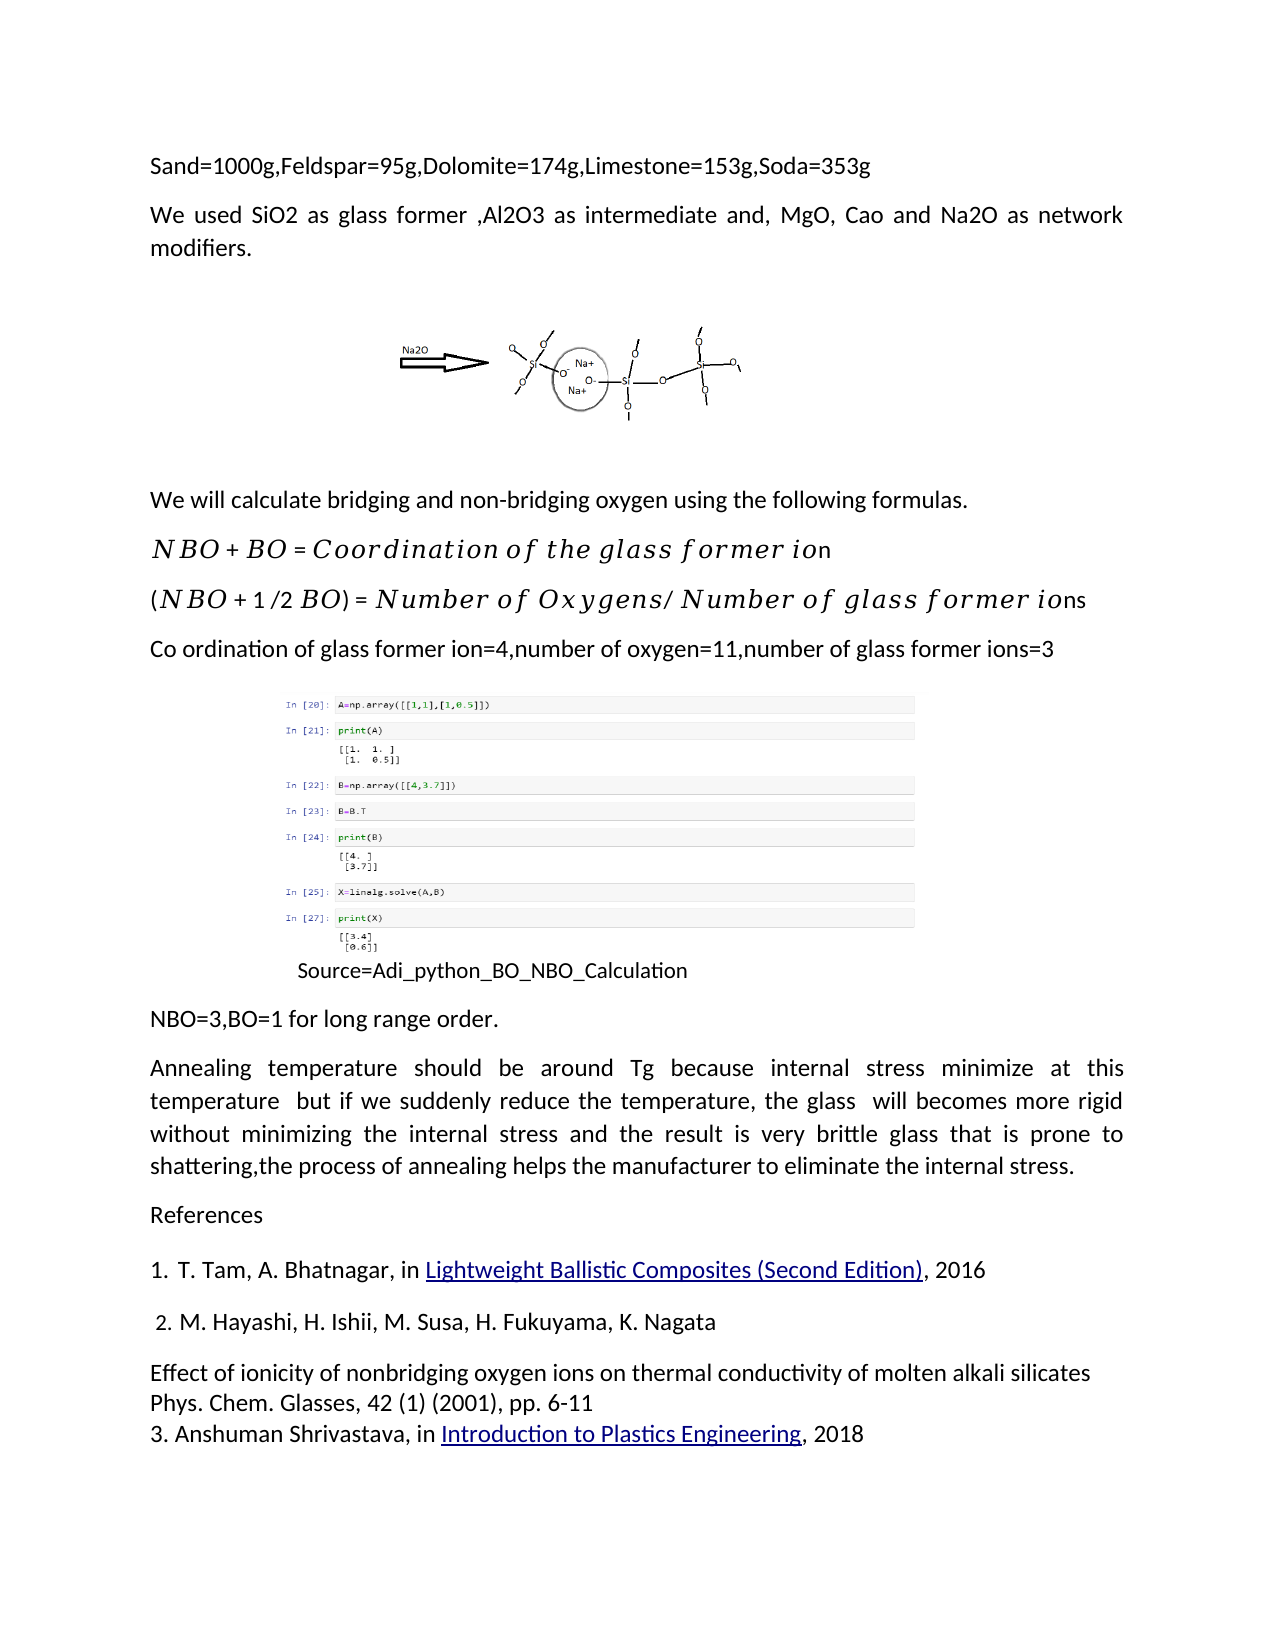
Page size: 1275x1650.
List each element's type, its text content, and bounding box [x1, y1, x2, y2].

text Effect of ionicity of nonbridging oxygen ions on thermal conductivity of molten alkali silicates [150, 1357, 1125, 1388]
text Source=Adi_python_BO_NBO_Calculation [150, 683, 1125, 984]
text (𝑁𝐵𝑂 + 1 /2 𝐵𝑂) = 𝑁𝑢𝑚𝑏𝑒𝑟 𝑜𝑓 𝑂𝑥𝑦𝑔𝑒𝑛𝑠/ 𝑁𝑢𝑚𝑏𝑒𝑟 𝑜𝑓 𝑔𝑙𝑎𝑠𝑠 𝑓𝑜𝑟𝑚𝑒𝑟 𝑖𝑜ns [150, 584, 1125, 615]
text 1. T. Tam, A. Bhatnagar, in Lightweight Ballistic Composites (Second Edition), 2016 [150, 1249, 1125, 1285]
text 𝑁𝐵𝑂 + 𝐵𝑂 = 𝐶𝑜𝑜𝑟𝑑𝑖𝑛𝑎𝑡𝑖𝑜𝑛 𝑜𝑓 𝑡ℎ𝑒 𝑔𝑙𝑎𝑠𝑠 𝑓𝑜𝑟𝑚𝑒𝑟 𝑖𝑜n [150, 534, 1125, 565]
text Annealing temperature should be around Tg because internal stress minimize at this temperature but if we suddenly reduce the temperature, the glass will becomes more rigid without minimizing the internal stress and the result is very brittle glass that is prone to shattering,the process of annealing helps the manufacturer to eliminate the internal stress. [150, 1053, 1125, 1181]
text We will calculate bridging and non-bridging oxygen using the following formulas. [150, 484, 1125, 515]
text Sand=1000g,Feldspar=95g,Dolomite=174g,Limestone=153g,Soda=353g [150, 150, 1125, 181]
text References [150, 1200, 1125, 1230]
text NBO=3,BO=1 for long range order. [150, 1003, 1125, 1034]
text We used SiO2 as glass former ,Al2O3 as intermediate and, MgO, Cao and Na2O as network modifiers. [150, 199, 1125, 262]
text Co ordination of glass former ion=4,number of oxygen=11,number of glass former ions=3 [150, 633, 1125, 664]
text 2. M. Hayashi, H. Ishii, M. Susa, H. Fukuyama, K. Nagata [150, 1304, 1125, 1338]
text 3. Anshuman Shrivastava, in Introduction to Plastics Engineering, 2018 [150, 1418, 1125, 1449]
text Phys. Chem. Glasses, 42 (1) (2001), pp. 6-11 [150, 1388, 1125, 1418]
